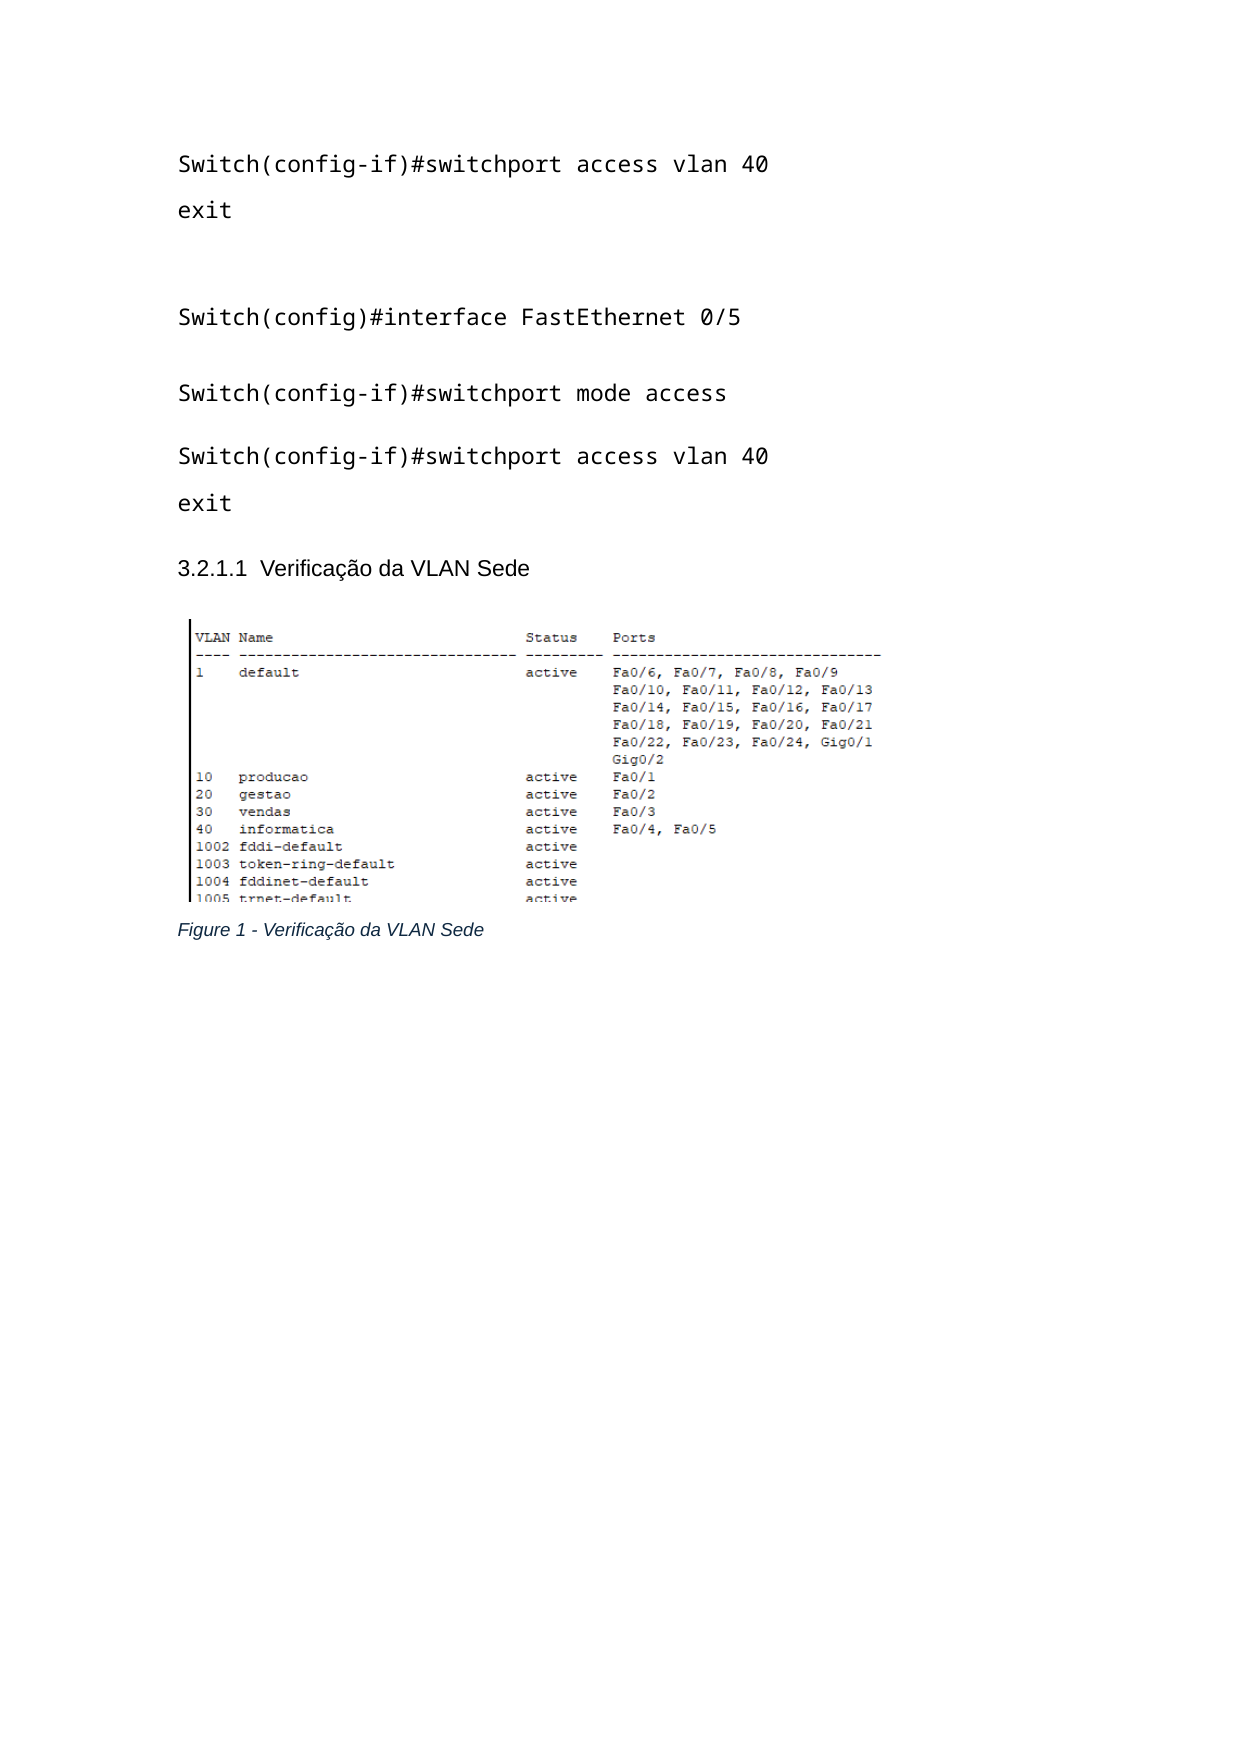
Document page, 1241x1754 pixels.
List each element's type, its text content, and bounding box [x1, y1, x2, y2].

text Figure 1 - Verificação da VLAN Sede [177, 918, 1063, 940]
text Switch(config-if)#switchport access vlan 40 [177, 440, 1063, 472]
text Switch(config)#interface FastEthernet 0/5 [177, 301, 1063, 332]
text Switch(config-if)#switchport access vlan 40 [177, 148, 1063, 179]
subtitle 3.2.1.1 Verificação da VLAN Sede [177, 555, 1063, 581]
text exit [177, 194, 1063, 226]
text Switch(config-if)#switchport mode access [177, 377, 1063, 408]
text exit [177, 487, 1063, 518]
